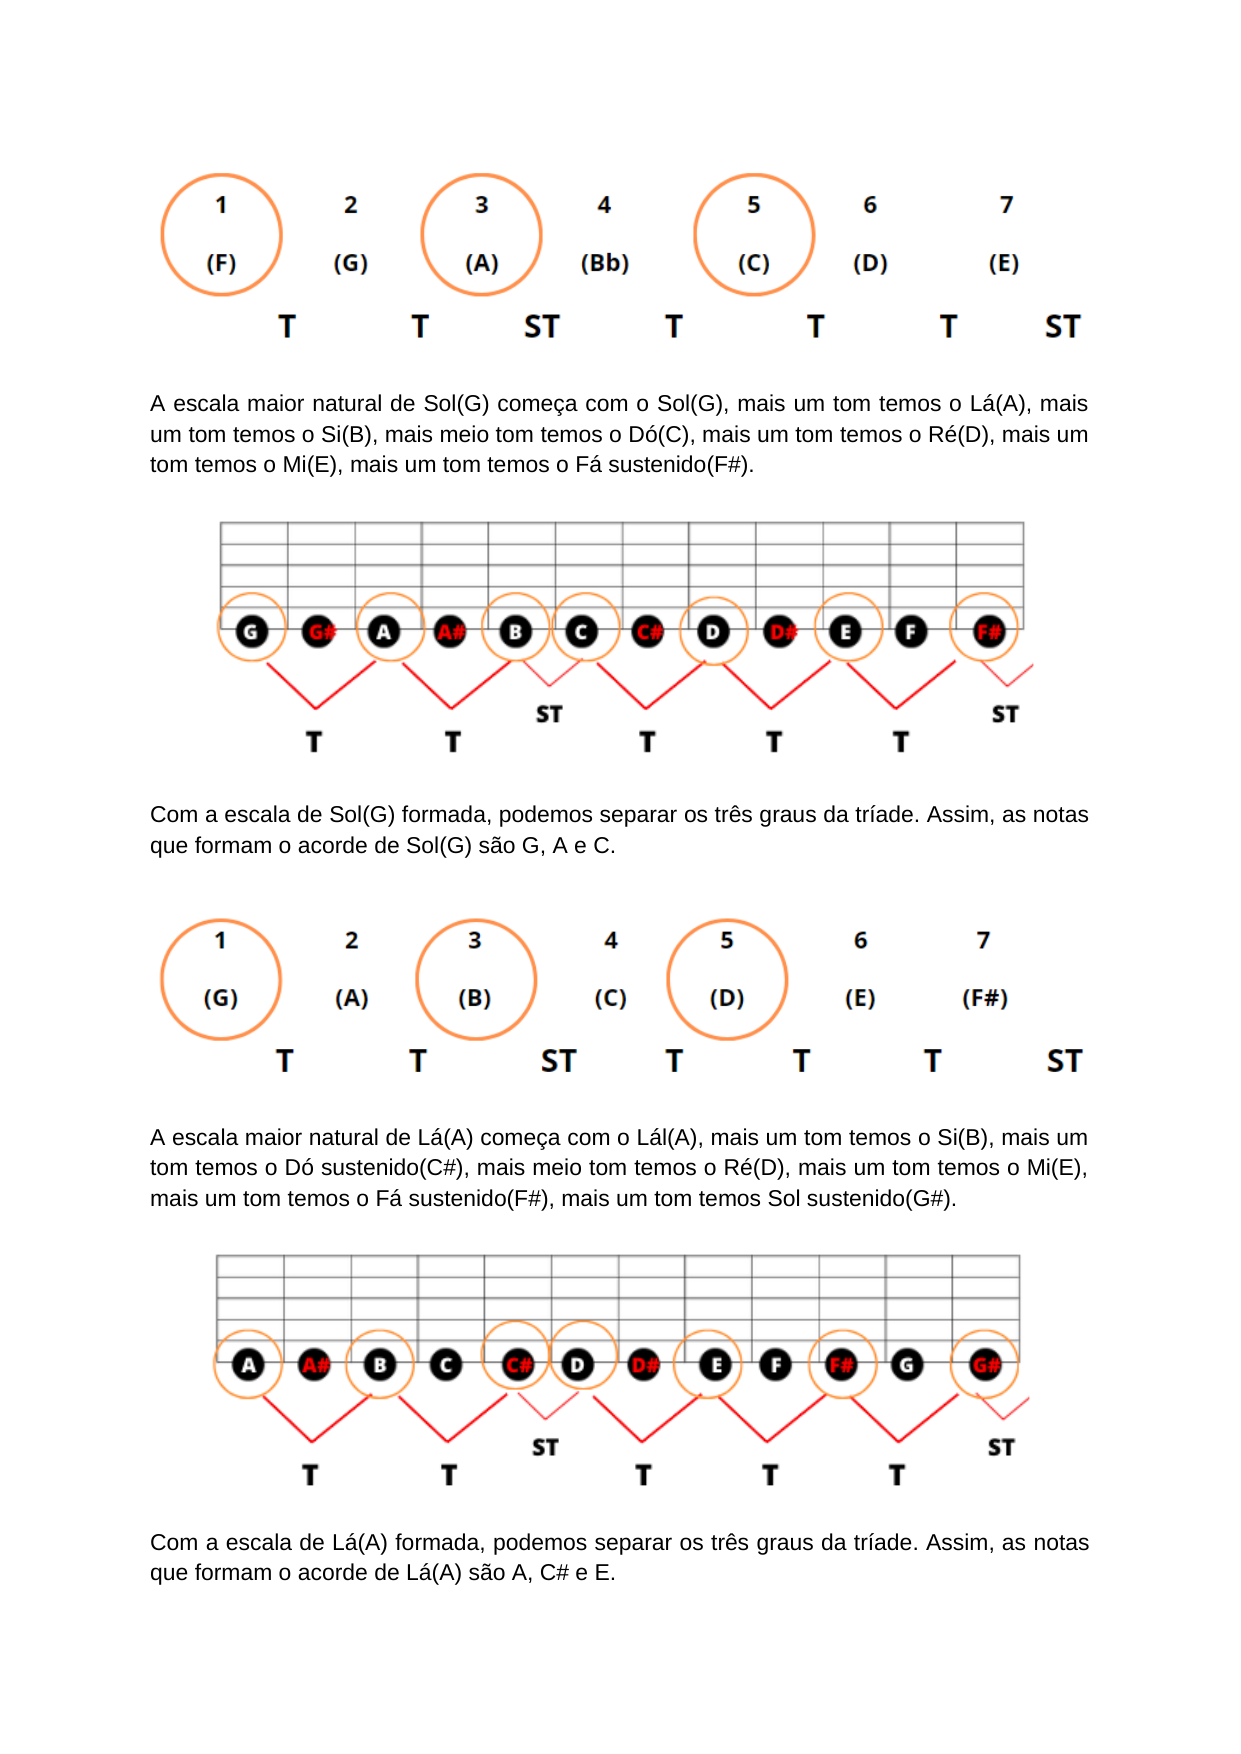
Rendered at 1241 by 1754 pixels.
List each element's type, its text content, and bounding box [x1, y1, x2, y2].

picture [150, 150, 1091, 357]
text A escala maior natural de Lá(A) começa com o Lál(A), mais um tom temos o Si(B), mais um tom temos o Dó sustenido(C#), mais meio tom temos o Ré(D), mais um tom temos o Mi(E), mais um tom temos o Fá sustenido(F#), mais um tom temos Sol sustenido(G#). [150, 1124, 1090, 1211]
text Com a escala de Lá(A) formada, podemos separar os três graus da tríade. Assim, as notas que formam o acorde de Lá(A) são A, C# e E. [150, 1529, 1090, 1586]
picture [206, 511, 1034, 768]
text Com a escala de Sol(G) formada, podemos separar os três graus da tríade. Assim, as notas que formam o acorde de Sol(G) são G, A e C. [150, 801, 1090, 858]
picture [150, 892, 1091, 1090]
text A escala maior natural de Sol(G) começa com o Sol(G), mais um tom temos o Lá(A), mais um tom temos o Si(B), mais meio tom temos o Dó(C), mais um tom temos o Ré(D), mais um tom temos o Mi(E), mais um tom temos o Fá sustenido(F#). [150, 390, 1090, 477]
picture [210, 1245, 1030, 1495]
